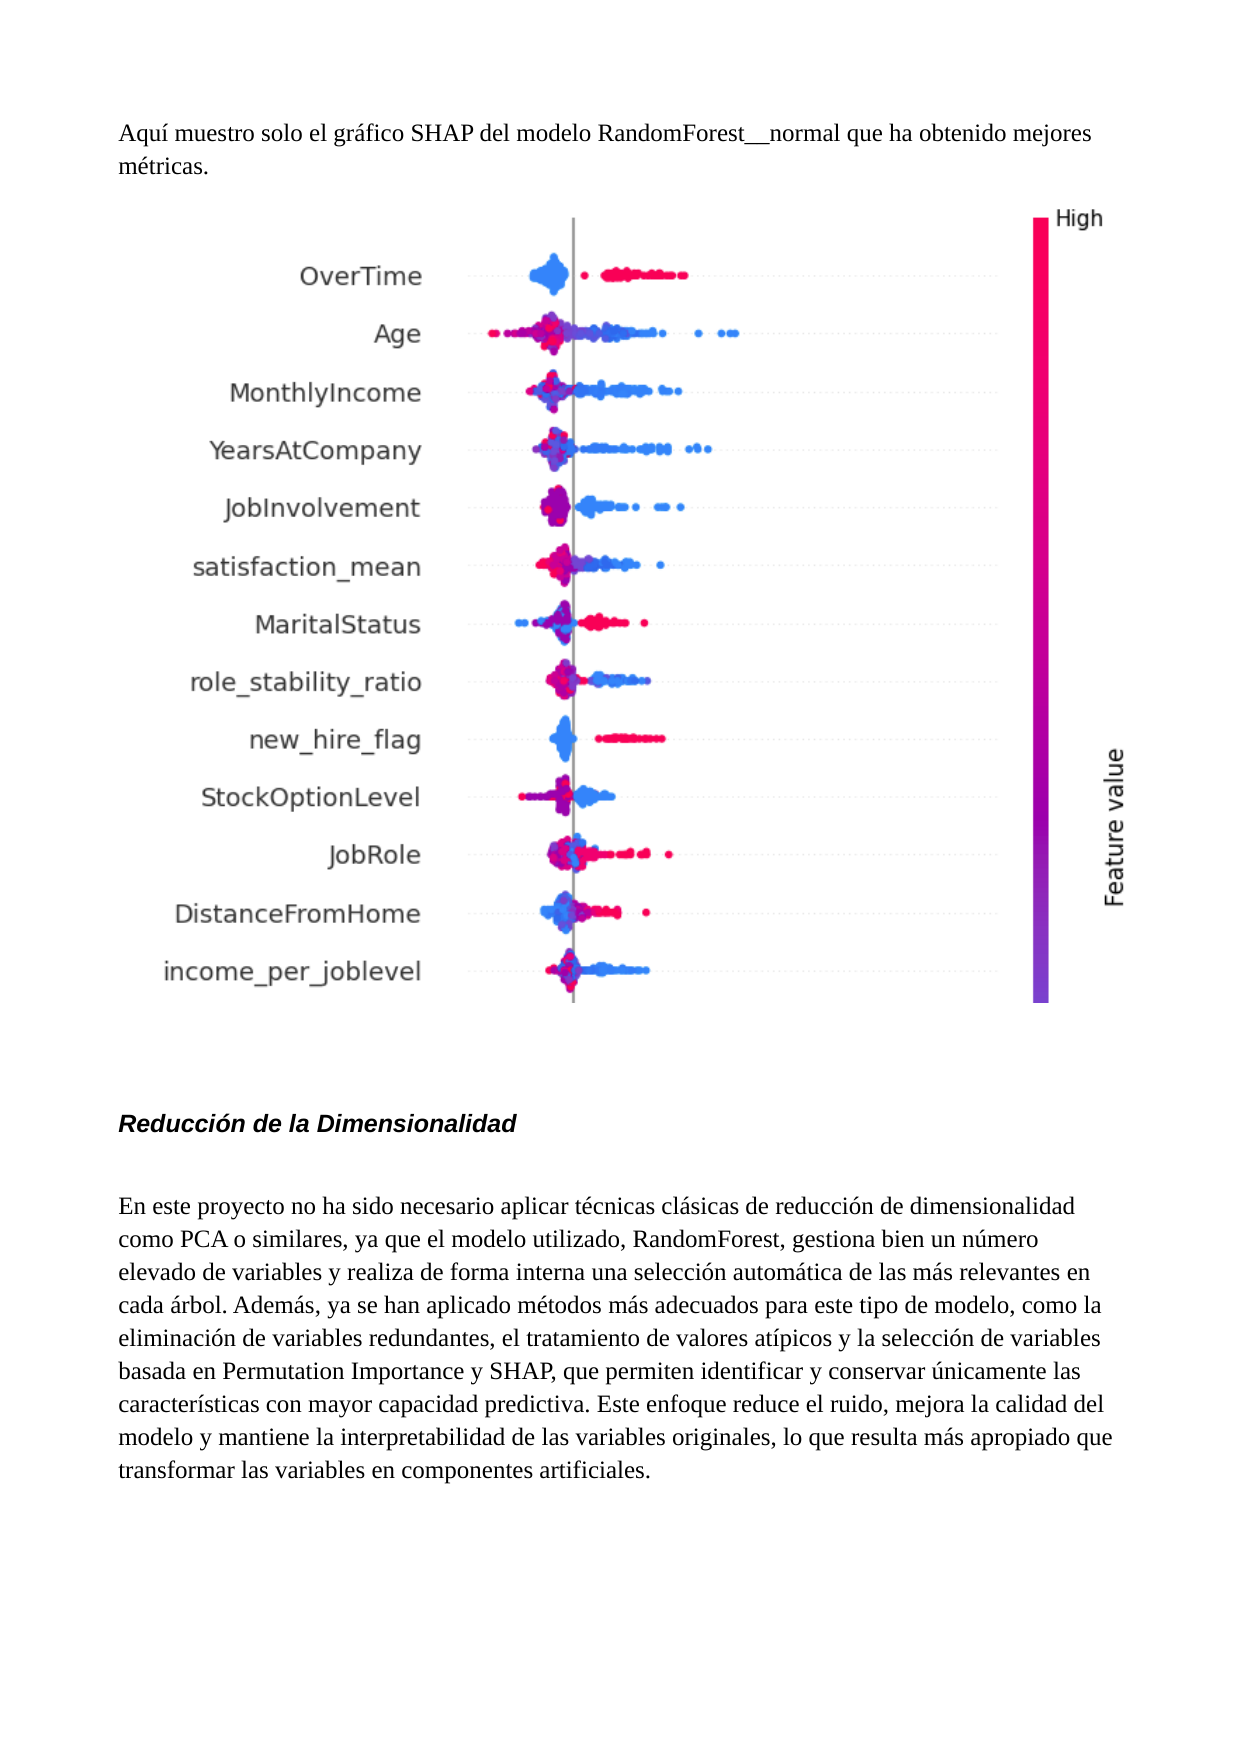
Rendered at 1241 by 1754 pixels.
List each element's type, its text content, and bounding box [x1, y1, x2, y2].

subtitle Reducción de la Dimensionalidad [118, 1109, 1122, 1137]
text En este proyecto no ha sido necesario aplicar técnicas clásicas de reducción de dimensionalidad como PCA o similares, ya que el modelo utilizado, RandomForest, gestiona bien un número elevado de variables y realiza de forma interna una selección automática de las más relevantes en cada árbol. Además, ya se han aplicado métodos más adecuados para este tipo de modelo, como la eliminación de variables redundantes, el tratamiento de valores atípicos y la selección de variables basada en Permutation Importance y SHAP, que permiten identificar y conservar únicamente las características con mayor capacidad predictiva. Este enfoque reduce el ruido, mejora la calidad del modelo y mantiene la interpretabilidad de las variables originales, lo que resulta más apropiado que transformar las variables en componentes artificiales. [118, 1191, 1122, 1484]
picture [152, 201, 1157, 1003]
text Aquí muestro solo el gráfico SHAP del modelo RandomForest__normal que ha obtenido mejores métricas. [118, 118, 1122, 180]
